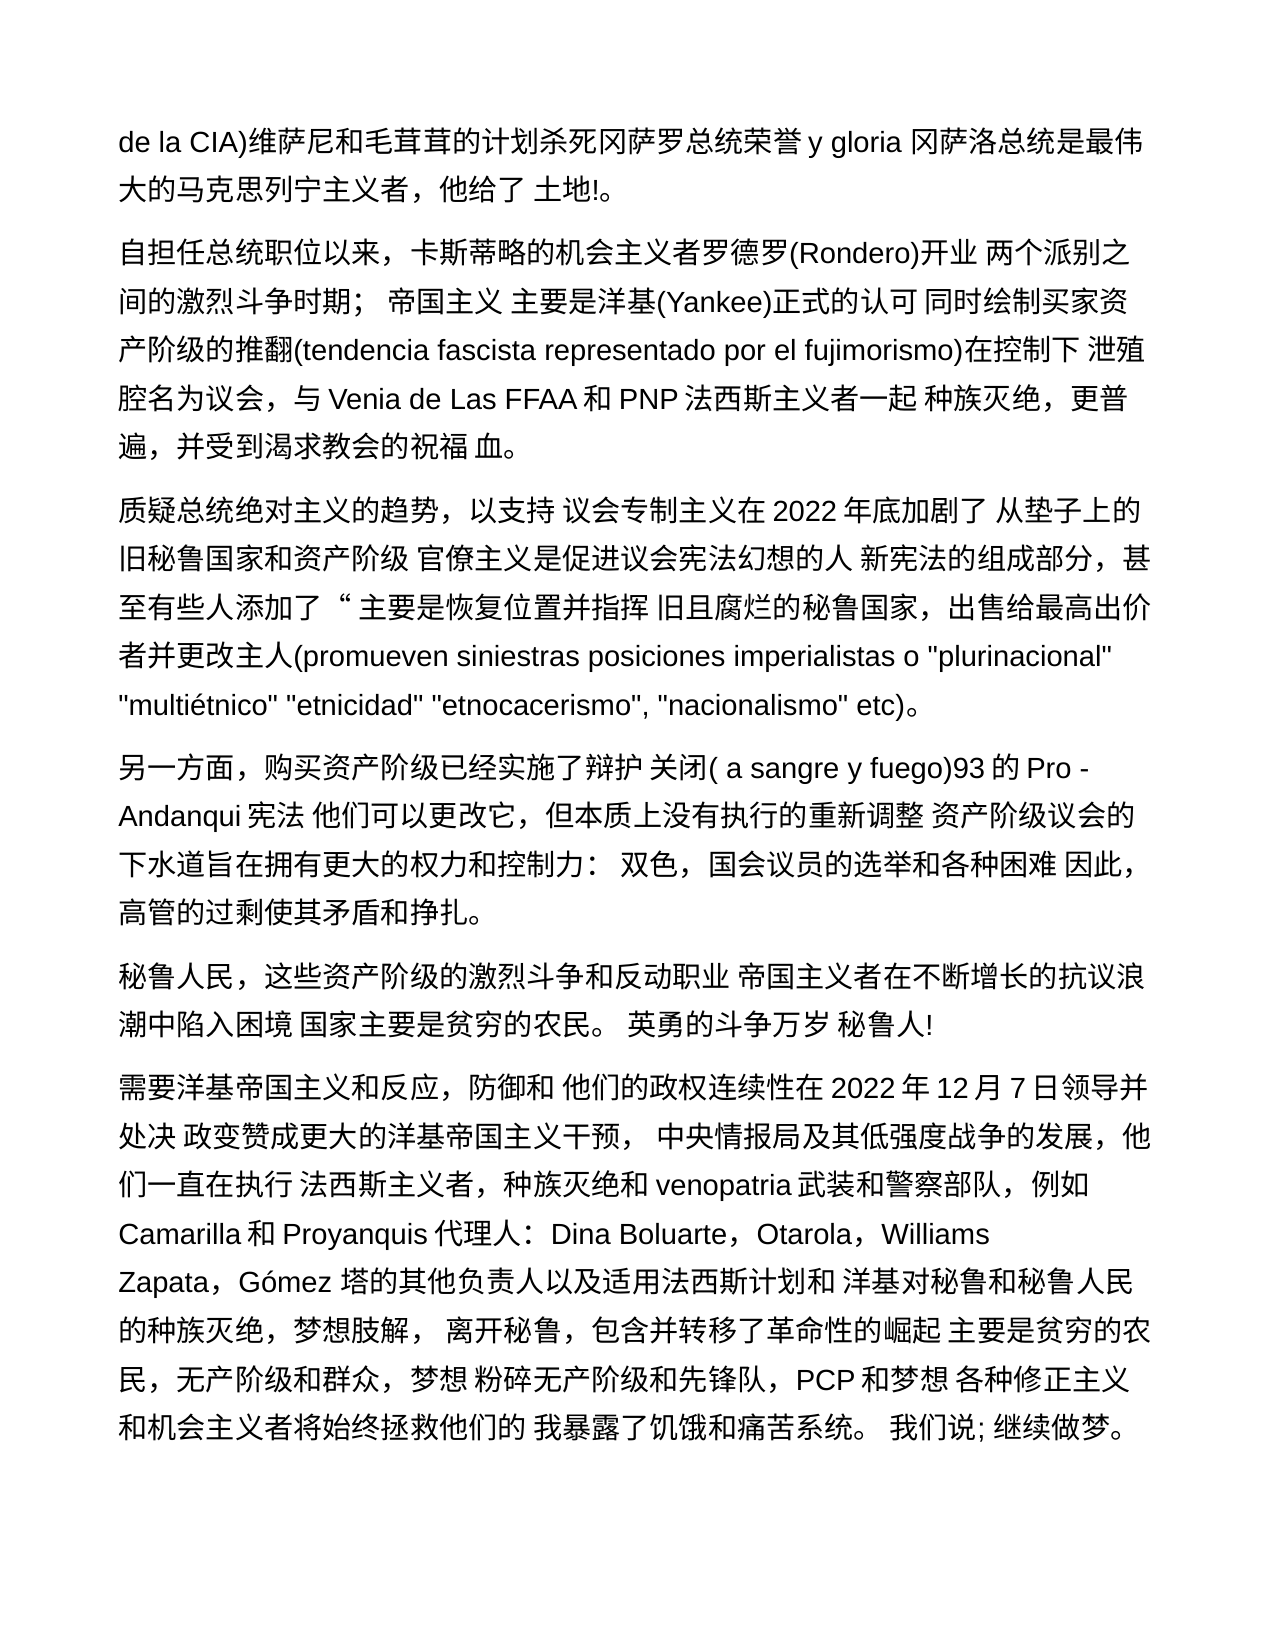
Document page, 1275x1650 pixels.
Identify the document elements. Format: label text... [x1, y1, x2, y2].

text 质疑总统绝对主义的趋势，以支持 议会专制主义在2022年底加剧了 从垫子上的旧秘鲁国家和资产阶级 官僚主义是促进议会宪法幻想的人 新宪法的组成部分，甚至有些人添加了“ 主要是恢复位置并指挥 旧且腐烂的秘鲁国家，出售给最高出价者并更改主人(promueven siniestras posiciones imperialistas o "plurinacional" "multiétnico" "etnicidad" "etnocacerismo", "nacionalismo" etc)。 [118, 487, 1157, 723]
text 需要洋基帝国主义和反应，防御和 他们的政权连续性在2022年12月7日领导并处决 政变赞成更大的洋基帝国主义干预， 中央情报局及其低强度战争的发展，他们一直在执行 法西斯主义者，种族灭绝和venopatria武装和警察部队，例如 Camarilla和Proyanquis代理人：Dina Boluarte，Otarola，Williams Zapata，Gómez 塔的其他负责人以及适用法西斯计划和 洋基对秘鲁和秘鲁人民的种族灭绝，梦想肢解， 离开秘鲁，包含并转移了革命性的崛起 主要是贫穷的农民，无产阶级和群众，梦想 粉碎无产阶级和先锋队，PCP和梦想 各种修正主义和机会主义者将始终拯救他们的 我暴露了饥饿和痛苦系统。 我们说; 继续做梦。 [118, 1065, 1157, 1447]
text 自担任总统职位以来，卡斯蒂略的机会主义者罗德罗(Rondero)开业 两个派别之间的激烈斗争时期； 帝国主义 主要是洋基(Yankee)正式的认可 同时绘制买家资产阶级的推翻(tendencia fascista representado por el fujimorismo)在控制下 泄殖腔名为议会，与Venia de Las FFAA和PNP法西斯主义者一起 种族灭绝，更普遍，并受到渴求教会的祝福 血。 [118, 230, 1157, 466]
text 另一方面，购买资产阶级已经实施了辩护 关闭( a sangre y fuego)93的Pro -Andanqui宪法 他们可以更改它，但本质上没有执行的重新调整 资产阶级议会的下水道旨在拥有更大的权力和控制力： 双色，国会议员的选举和各种困难 因此，高管的过剩使其矛盾和挣扎。 [118, 744, 1157, 932]
text 秘鲁人民，这些资产阶级的激烈斗争和反动职业 帝国主义者在不断增长的抗议浪潮中陷入困境 国家主要是贫穷的农民。 英勇的斗争万岁 秘鲁人! [118, 953, 1157, 1044]
text de la CIA)维萨尼和毛茸茸的计划杀死冈萨罗总统荣誉y gloria 冈萨洛总统是最伟大的马克思列宁主义者，他给了 土地!。 [118, 118, 1157, 209]
